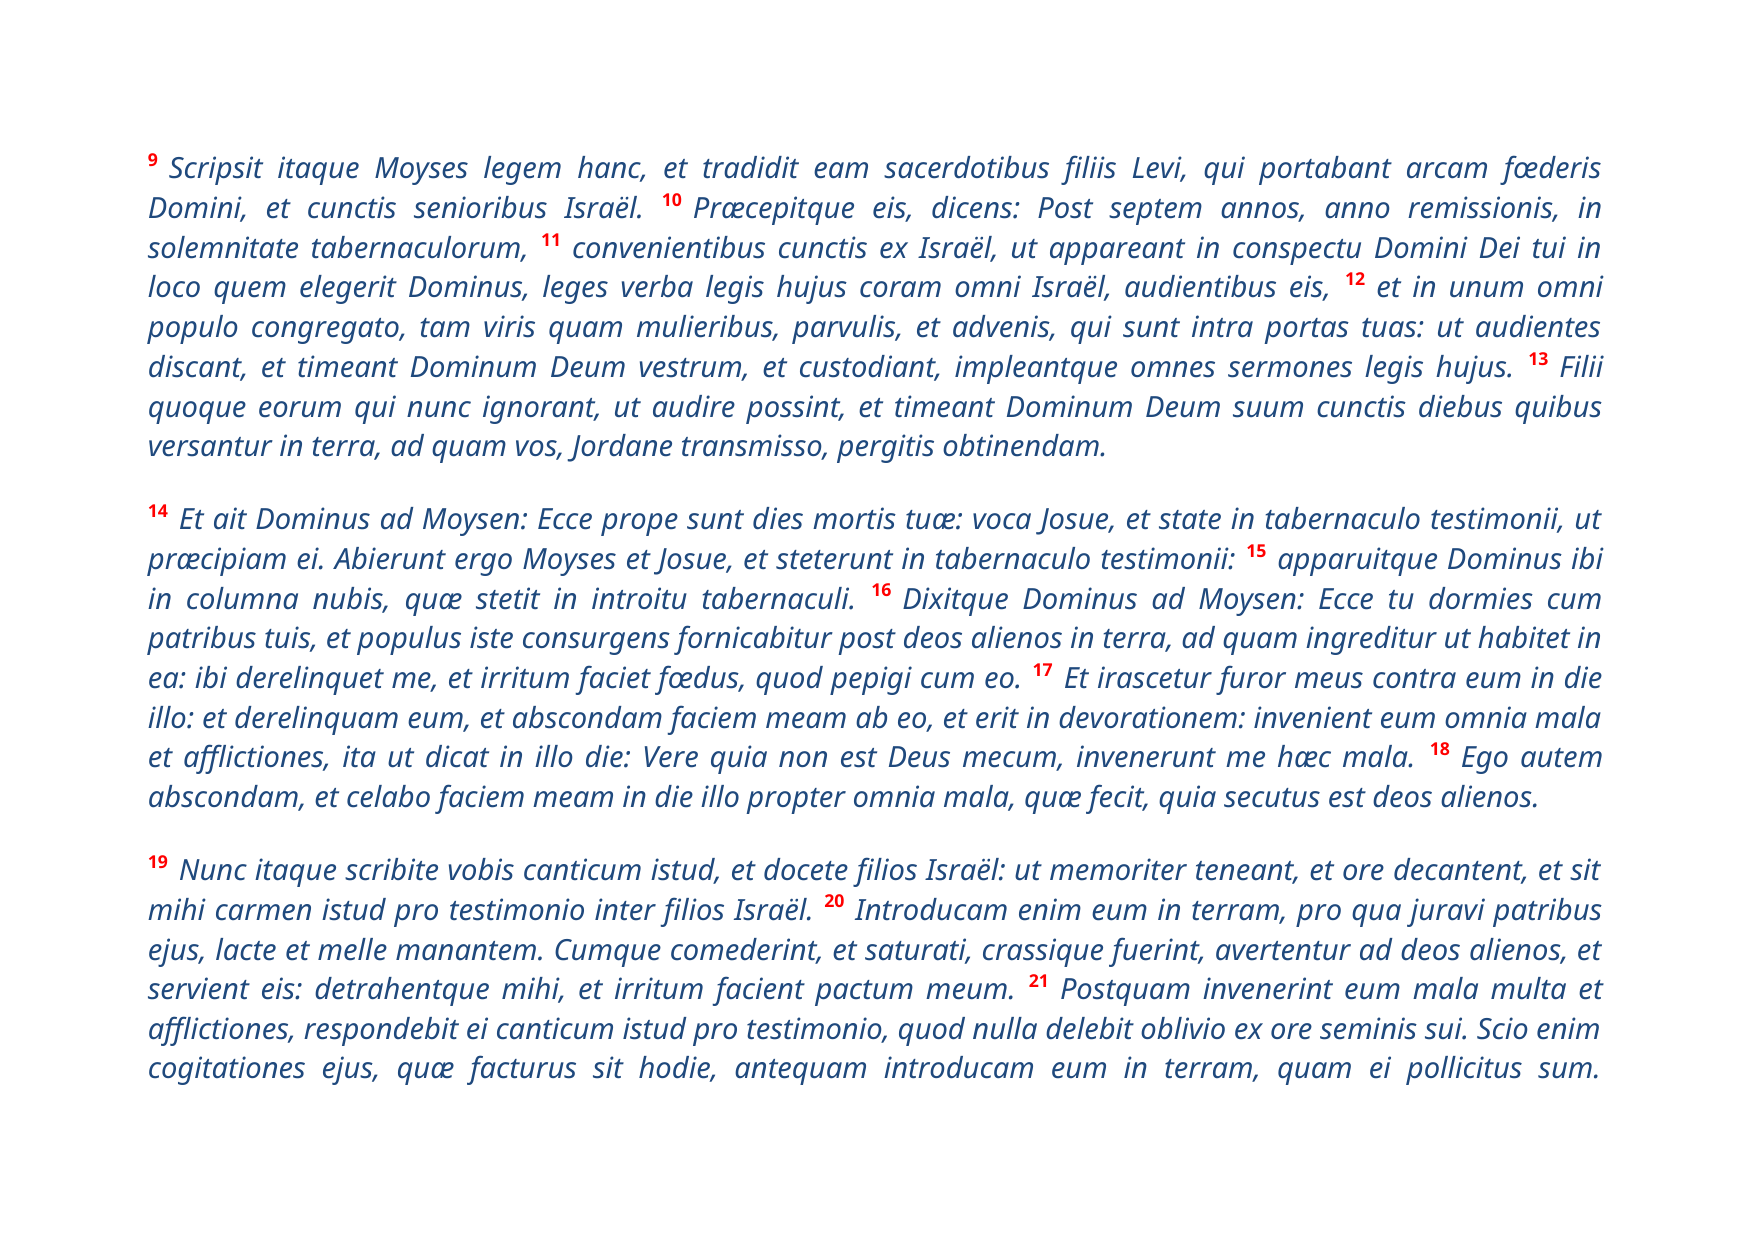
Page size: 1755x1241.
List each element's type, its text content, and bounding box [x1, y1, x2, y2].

text 14 Et ait Dominus ad Moysen: Ecce prope sunt dies mortis tuæ: voca Josue, et state in tabernaculo testimonii, ut præcipiam ei. Abierunt ergo Moyses et Josue, et steterunt in tabernaculo testimonii: 15 apparuitque Dominus ibi in columna nubis, quæ stetit in introitu tabernaculi. 16 Dixitque Dominus ad Moysen: Ecce tu dormies cum patribus tuis, et populus iste consurgens fornicabitur post deos alienos in terra, ad quam ingreditur ut habitet in ea: ibi derelinquet me, et irritum faciet fœdus, quod pepigi cum eo. 17 Et irascetur furor meus contra eum in die illo: et derelinquam eum, et abscondam faciem meam ab eo, et erit in devorationem: invenient eum omnia mala et afflictiones, ita ut dicat in illo die: Vere quia non est Deus mecum, invenerunt me hæc mala. 18 Ego autem abscondam, et celabo faciem meam in die illo propter omnia mala, quæ fecit, quia secutus est deos alienos. [148, 498, 1606, 816]
text 9 Scripsit itaque Moyses legem hanc, et tradidit eam sacerdotibus filiis Levi, qui portabant arcam fœderis Domini, et cunctis senioribus Israël. 10 Præcepitque eis, dicens: Post septem annos, anno remissionis, in solemnitate tabernaculorum, 11 convenientibus cunctis ex Israël, ut appareant in conspectu Domini Dei tui in loco quem elegerit Dominus, leges verba legis hujus coram omni Israël, audientibus eis, 12 et in unum omni populo congregato, tam viris quam mulieribus, parvulis, et advenis, qui sunt intra portas tuas: ut audientes discant, et timeant Dominum Deum vestrum, et custodiant, impleantque omnes sermones legis hujus. 13 Filii quoque eorum qui nunc ignorant, ut audire possint, et timeant Dominum Deum suum cunctis diebus quibus versantur in terra, ad quam vos, Jordane transmisso, pergitis obtinendam. [148, 148, 1606, 465]
text 19 Nunc itaque scribite vobis canticum istud, et docete filios Israël: ut memoriter teneant, et ore decantent, et sit mihi carmen istud pro testimonio inter filios Israël. 20 Introducam enim eum in terram, pro qua juravi patribus ejus, lacte et melle manantem. Cumque comederint, et saturati, crassique fuerint, avertentur ad deos alienos, et servient eis: detrahentque mihi, et irritum facient pactum meum. 21 Postquam invenerint eum mala multa et afflictiones, respondebit ei canticum istud pro testimonio, quod nulla delebit oblivio ex ore seminis sui. Scio enim cogitationes ejus, quæ facturus sit hodie, antequam introducam eum in terram, quam ei pollicitus sum. [148, 849, 1606, 1087]
